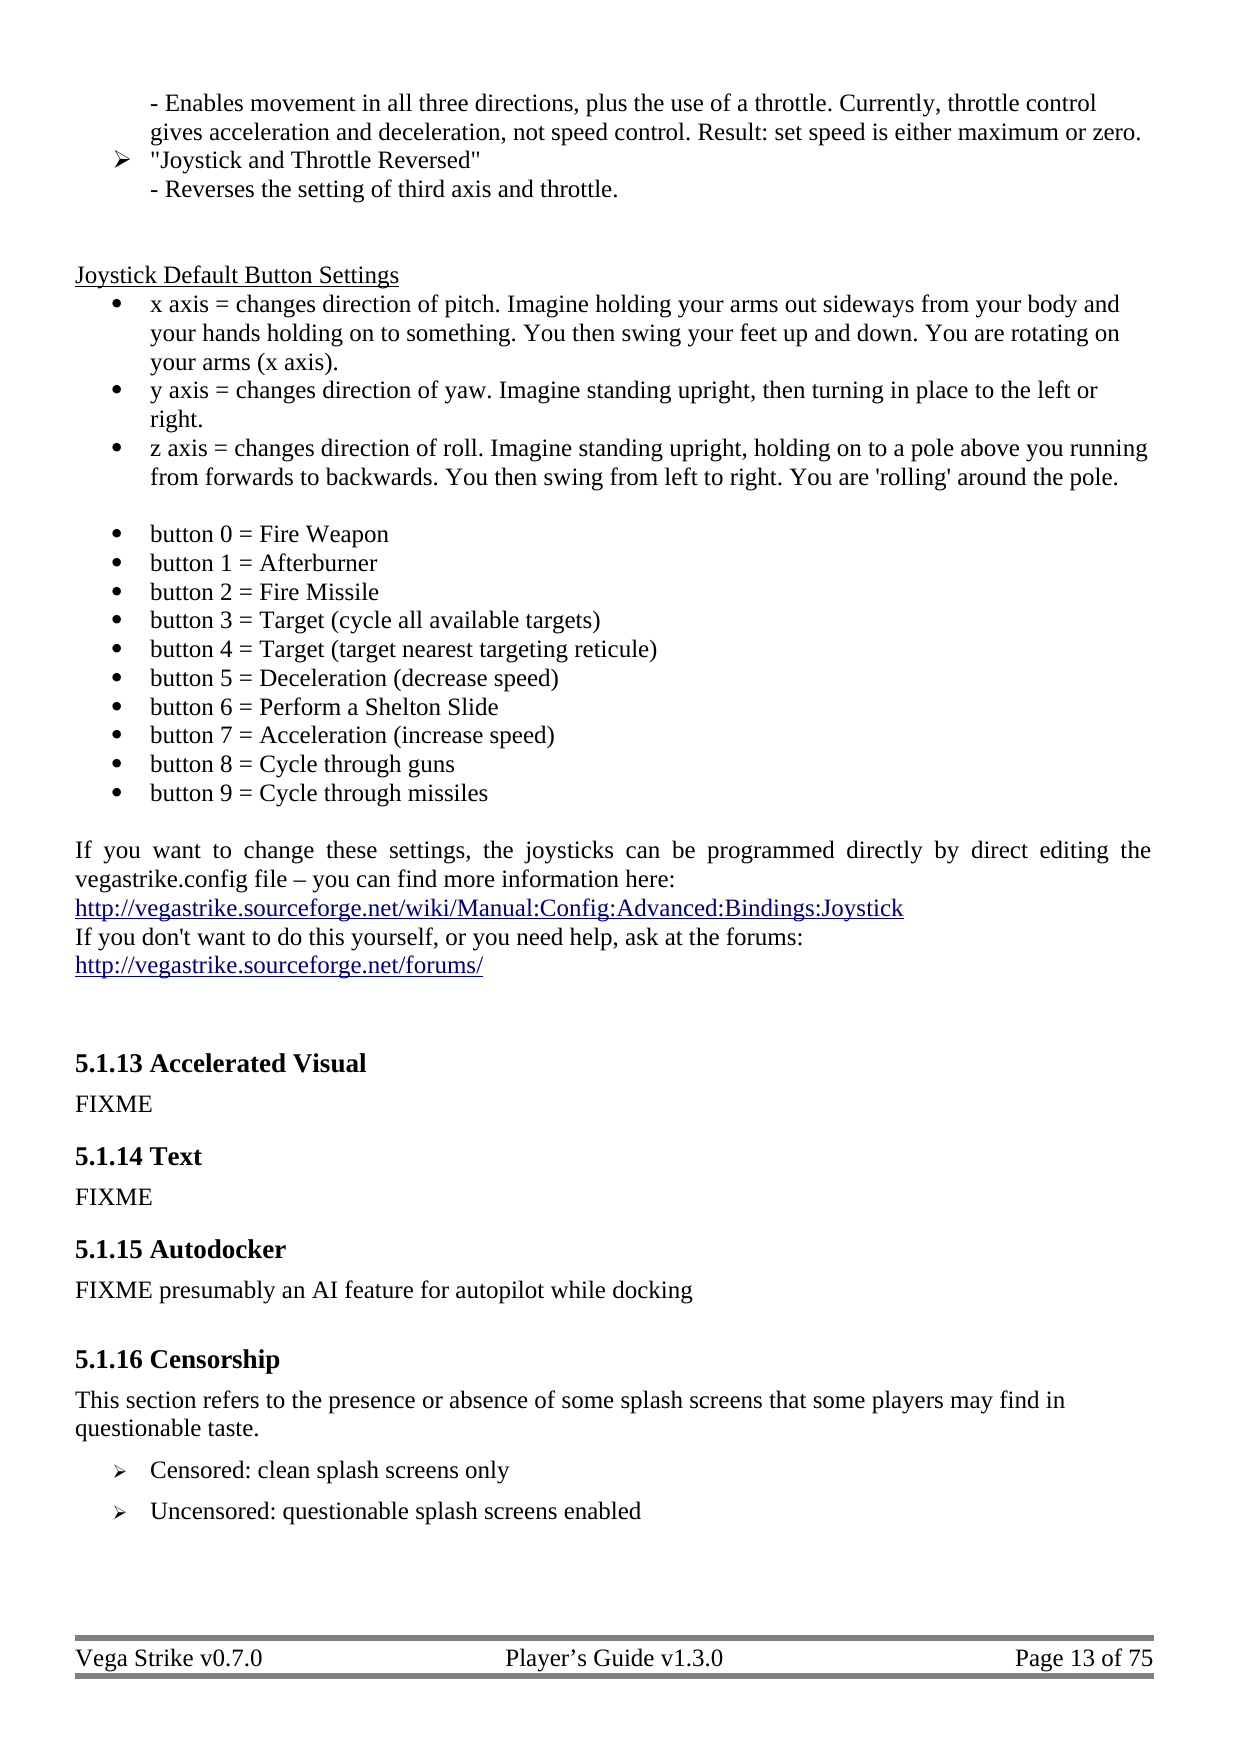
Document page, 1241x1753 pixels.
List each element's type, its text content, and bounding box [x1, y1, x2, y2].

text If you don't want to do this yourself, or you need help, ask at the forums: [75, 922, 1154, 951]
list button 1 = Afterburner [112, 548, 1154, 577]
text FIXME presumably an AI feature for autopilot while docking [75, 1275, 1154, 1304]
text If you want to change these settings, the joysticks can be programmed directly by direct editing the vegastrike.config file – you can find more information here: [75, 836, 1154, 893]
list "Joystick and Throttle Reversed" [112, 146, 1154, 174]
text This section refers to the presence or absence of some splash screens that some players may find in questionable taste. [75, 1385, 1154, 1442]
text http://vegastrike.sourceforge.net/forums/ [75, 951, 1154, 979]
text - Enables movement in all three directions, plus the use of a throttle. Currently, throttle control gives acceleration and deceleration, not speed control. Result: set speed is either maximum or zero. [112, 88, 1154, 146]
list button 4 = Target (target nearest targeting reticule) [112, 634, 1154, 663]
list button 2 = Fire Missile [112, 577, 1154, 606]
subtitle 5.1.13 Accelerated Visual [75, 1047, 1154, 1078]
list z axis = changes direction of roll. Imagine standing upright, holding on to a pole above you running from forwards to backwards. You then swing from left to right. You are 'rolling' around the pole. [112, 433, 1154, 491]
list button 5 = Deceleration (decrease speed) [112, 663, 1154, 692]
subtitle 5.1.14 Text [75, 1140, 1154, 1172]
list button 6 = Perform a Shelton Slide [112, 692, 1154, 721]
list Uncensored: questionable splash screens enabled [112, 1496, 1154, 1525]
list x axis = changes direction of pitch. Imagine holding your arms out sideways from your body and your hands holding on to something. You then swing your feet up and down. You are rotating on your arms (x axis). [112, 289, 1154, 376]
text FIXME [75, 1089, 1154, 1117]
list button 3 = Target (cycle all available targets) [112, 606, 1154, 634]
text FIXME [75, 1182, 1154, 1211]
text http://vegastrike.sourceforge.net/wiki/Manual:Config:Advanced:Bindings:Joystick [75, 893, 1154, 922]
text - Reverses the setting of third axis and throttle. [112, 174, 1154, 203]
subtitle 5.1.16 Censorship [75, 1343, 1154, 1374]
list button 8 = Cycle through guns [112, 749, 1154, 778]
list Censored: clean splash screens only [112, 1455, 1154, 1483]
text Joystick Default Button Settings [75, 261, 1154, 289]
list button 7 = Acceleration (increase speed) [112, 721, 1154, 749]
list button 0 = Fire Weapon [112, 519, 1154, 548]
subtitle 5.1.15 Autodocker [75, 1234, 1154, 1265]
list button 9 = Cycle through missiles [112, 778, 1154, 807]
list y axis = changes direction of yaw. Imagine standing upright, then turning in place to the left or right. [112, 376, 1154, 433]
